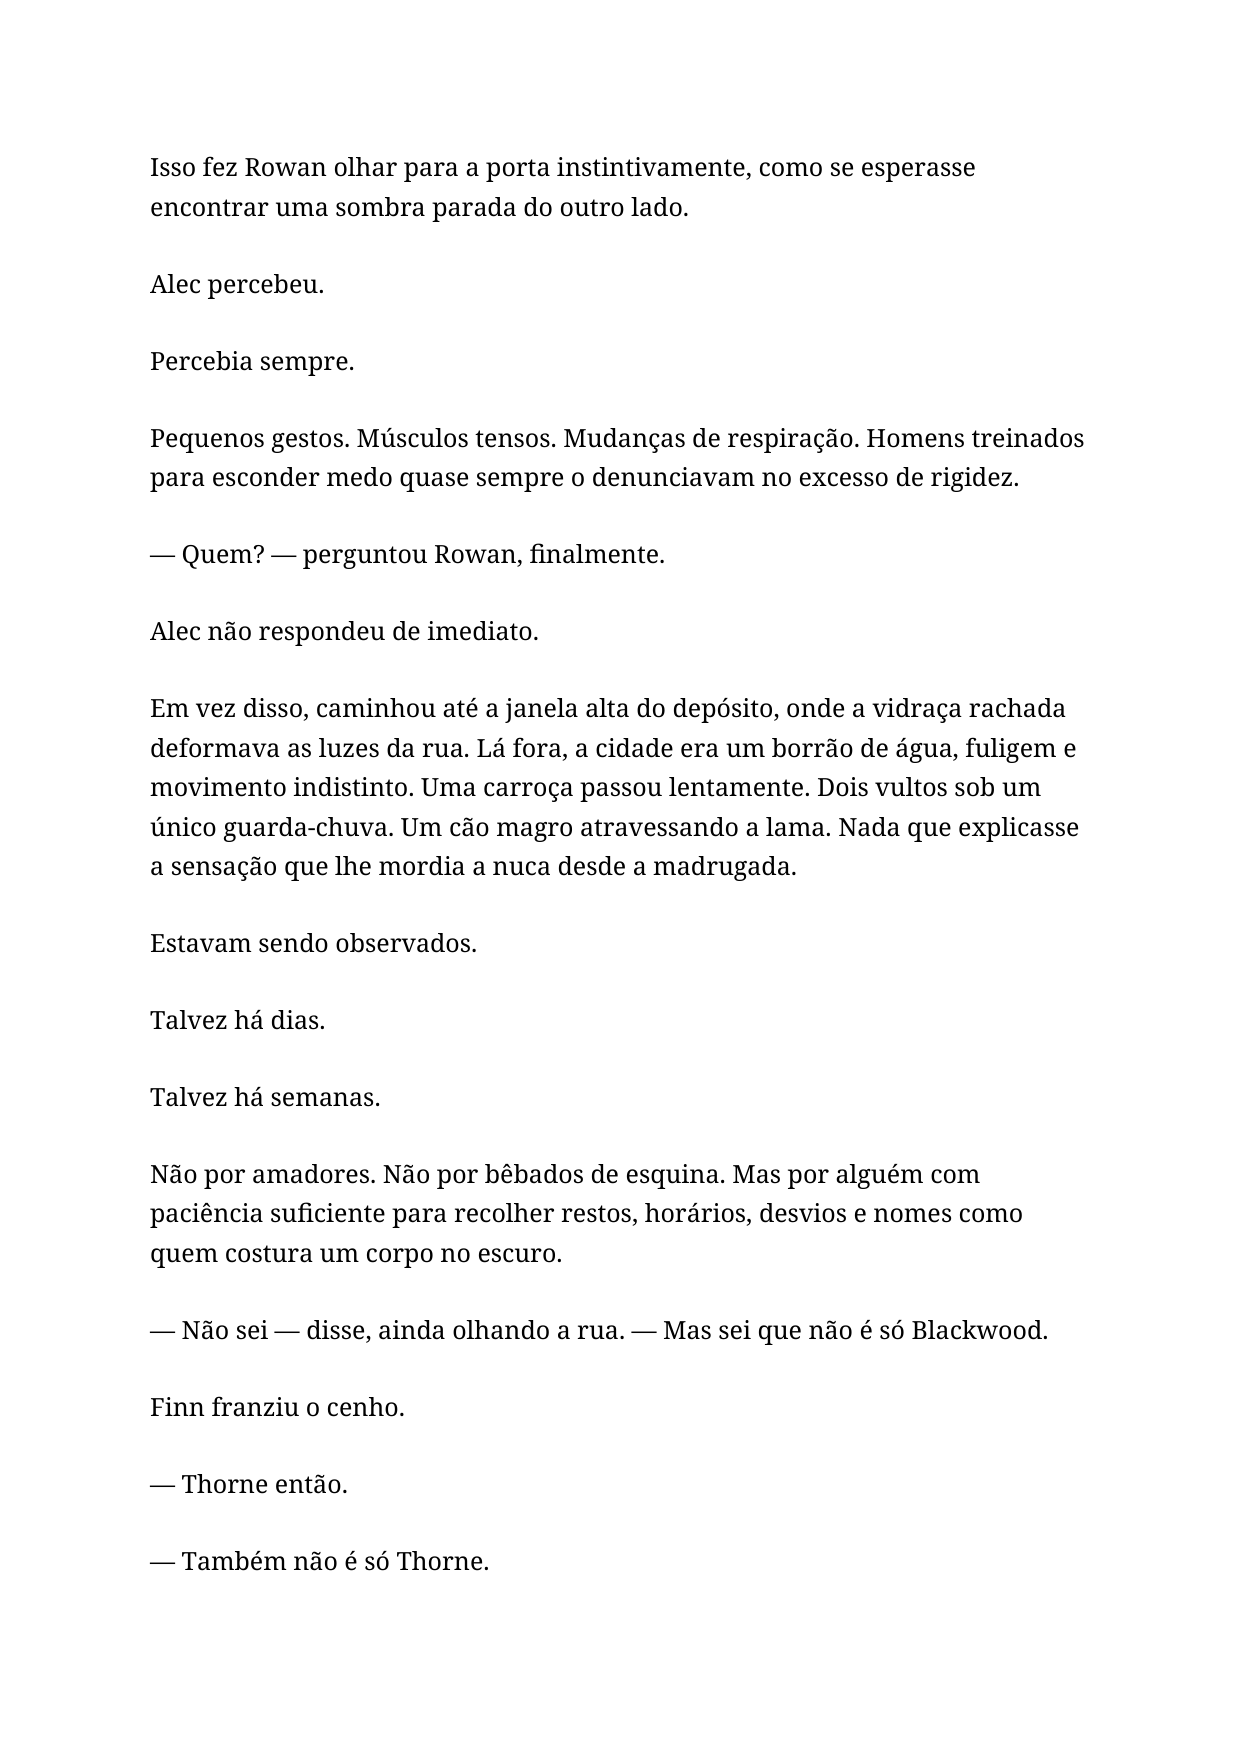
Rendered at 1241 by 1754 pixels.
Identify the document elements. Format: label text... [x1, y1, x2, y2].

text Alec percebeu. [150, 266, 1090, 301]
text Em vez disso, caminhou até a janela alta do depósito, onde a vidraça rachada deformava as luzes da rua. Lá fora, a cidade era um borrão de água, fuligem e movimento indistinto. Uma carroça passou lentamente. Dois vultos sob um único guarda-chuva. Um cão magro atravessando a lama. Nada que explicasse a sensação que lhe mordia a nuca desde a madrugada. [150, 691, 1090, 883]
text Talvez há semanas. [150, 1080, 1090, 1114]
text Isso fez Rowan olhar para a porta instintivamente, como se esperasse encontrar uma sombra parada do outro lado. [150, 150, 1090, 223]
text Não por amadores. Não por bêbados de esquina. Mas por alguém com paciência suficiente para recolher restos, horários, desvios e nomes como quem costura um corpo no escuro. [150, 1157, 1090, 1270]
text Finn franziu o cenho. [150, 1389, 1090, 1424]
text — Também não é só Thorne. [150, 1543, 1090, 1578]
text Percebia sempre. [150, 343, 1090, 377]
text Talvez há dias. [150, 1003, 1090, 1037]
text Estavam sendo observados. [150, 926, 1090, 960]
text — Quem? — perguntou Rowan, finalmente. [150, 537, 1090, 571]
text — Thorne então. [150, 1467, 1090, 1501]
text — Não sei — disse, ainda olhando a rua. — Mas sei que não é só Blackwood. [150, 1313, 1090, 1347]
text Alec não respondeu de imediato. [150, 614, 1090, 648]
text Pequenos gestos. Músculos tensos. Mudanças de respiração. Homens treinados para esconder medo quase sempre o denunciavam no excesso de rigidez. [150, 420, 1090, 494]
